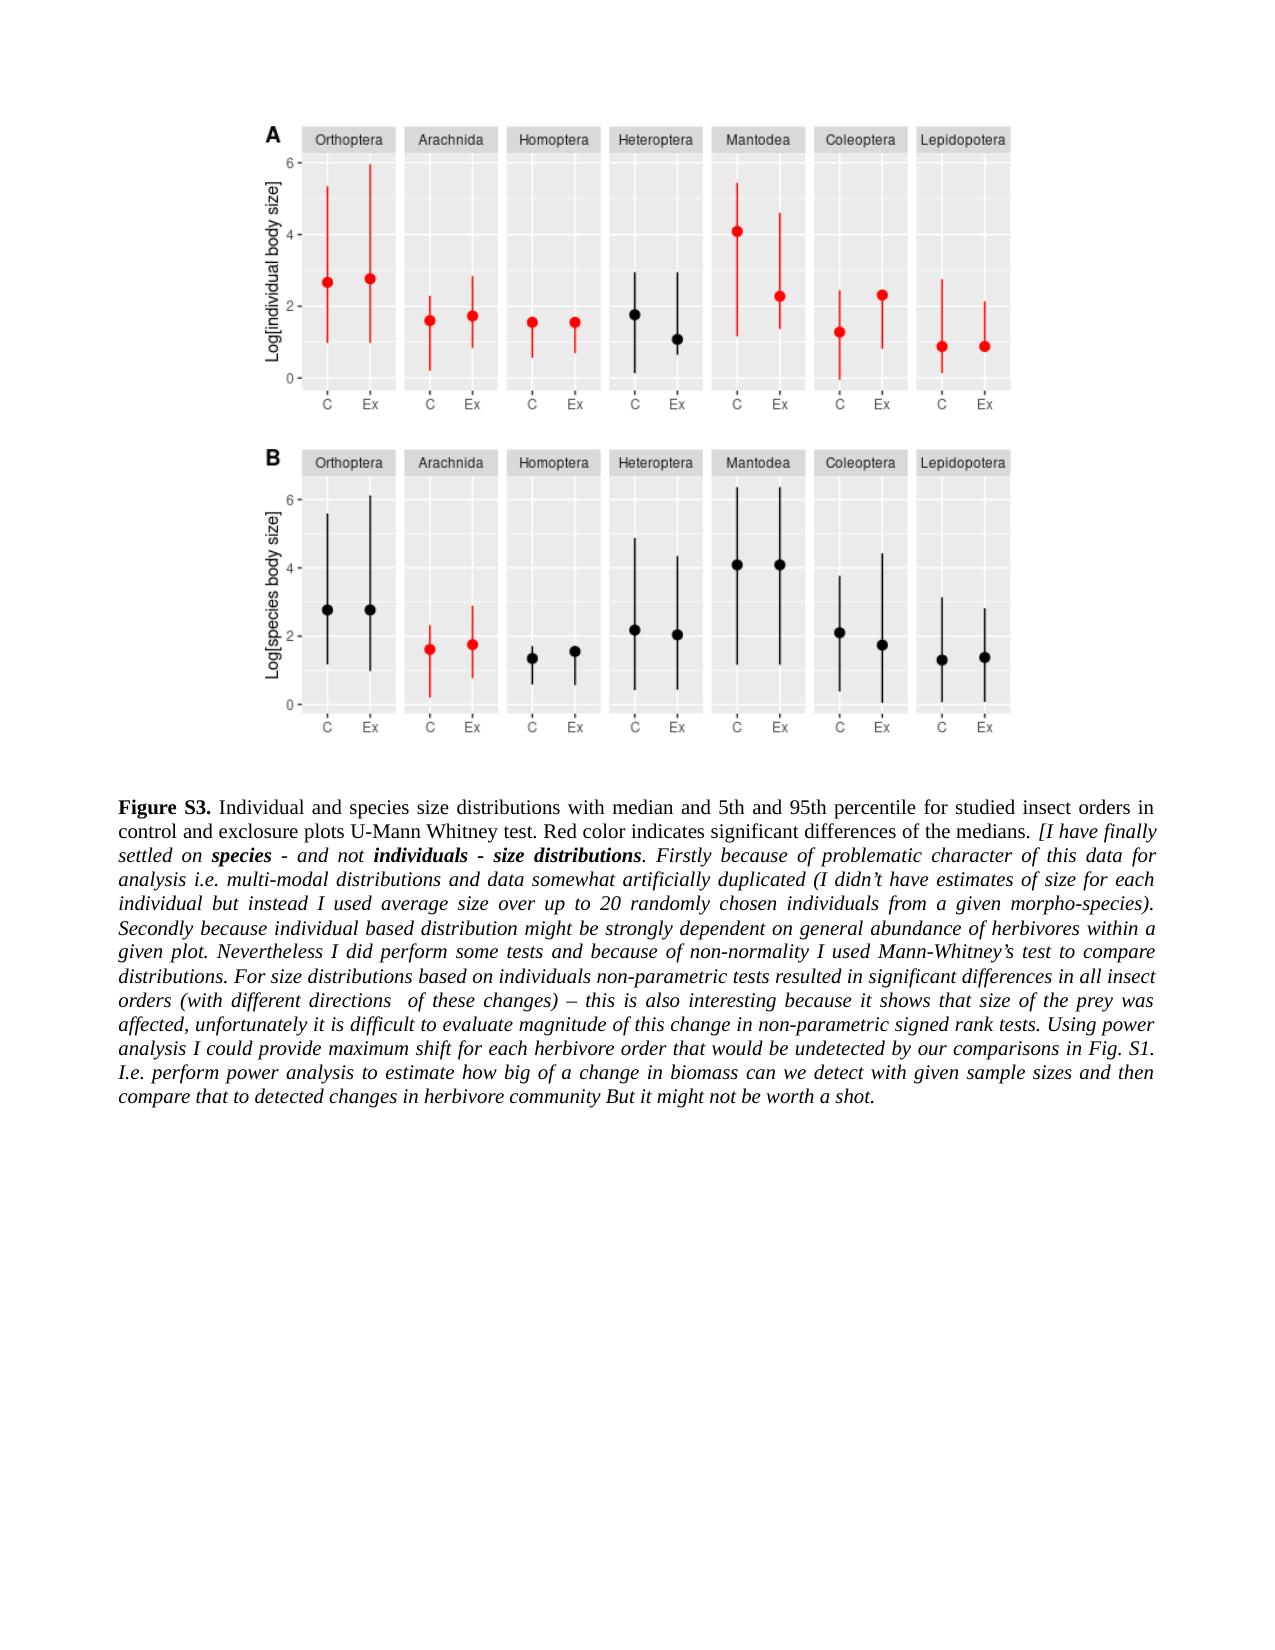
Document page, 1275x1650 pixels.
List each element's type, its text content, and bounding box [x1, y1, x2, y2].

text Figure S3. Individual and species size distributions with median and 5th and 95th percentile for studied insect orders in control and exclosure plots U-Mann Whitney test. Red color indicates significant differences of the medians. [I have finally settled on species - and not individuals - size distributions. Firstly because of problematic character of this data for analysis i.e. multi-modal distributions and data somewhat artificially duplicated (I didn’t have estimates of size for each individual but instead I used average size over up to 20 randomly chosen individuals from a given morpho-species). Secondly because individual based distribution might be strongly dependent on general abundance of herbivores within a given plot. Nevertheless I did perform some tests and because of non-normality I used Mann-Whitney’s test to compare distributions. For size distributions based on individuals non-parametric tests resulted in significant differences in all insect orders (with different directions of these changes) – this is also interesting because it shows that size of the prey was affected, unfortunately it is difficult to evaluate magnitude of this change in non-parametric signed rank tests. Using power analysis I could provide maximum shift for each herbivore order that would be undetected by our comparisons in Fig. S1. I.e. perform power analysis to estimate how big of a change in biomass can we detect with given sample sizes and then compare that to detected changes in herbivore community But it might not be worth a shot. [118, 795, 1157, 1108]
picture [257, 118, 1018, 764]
